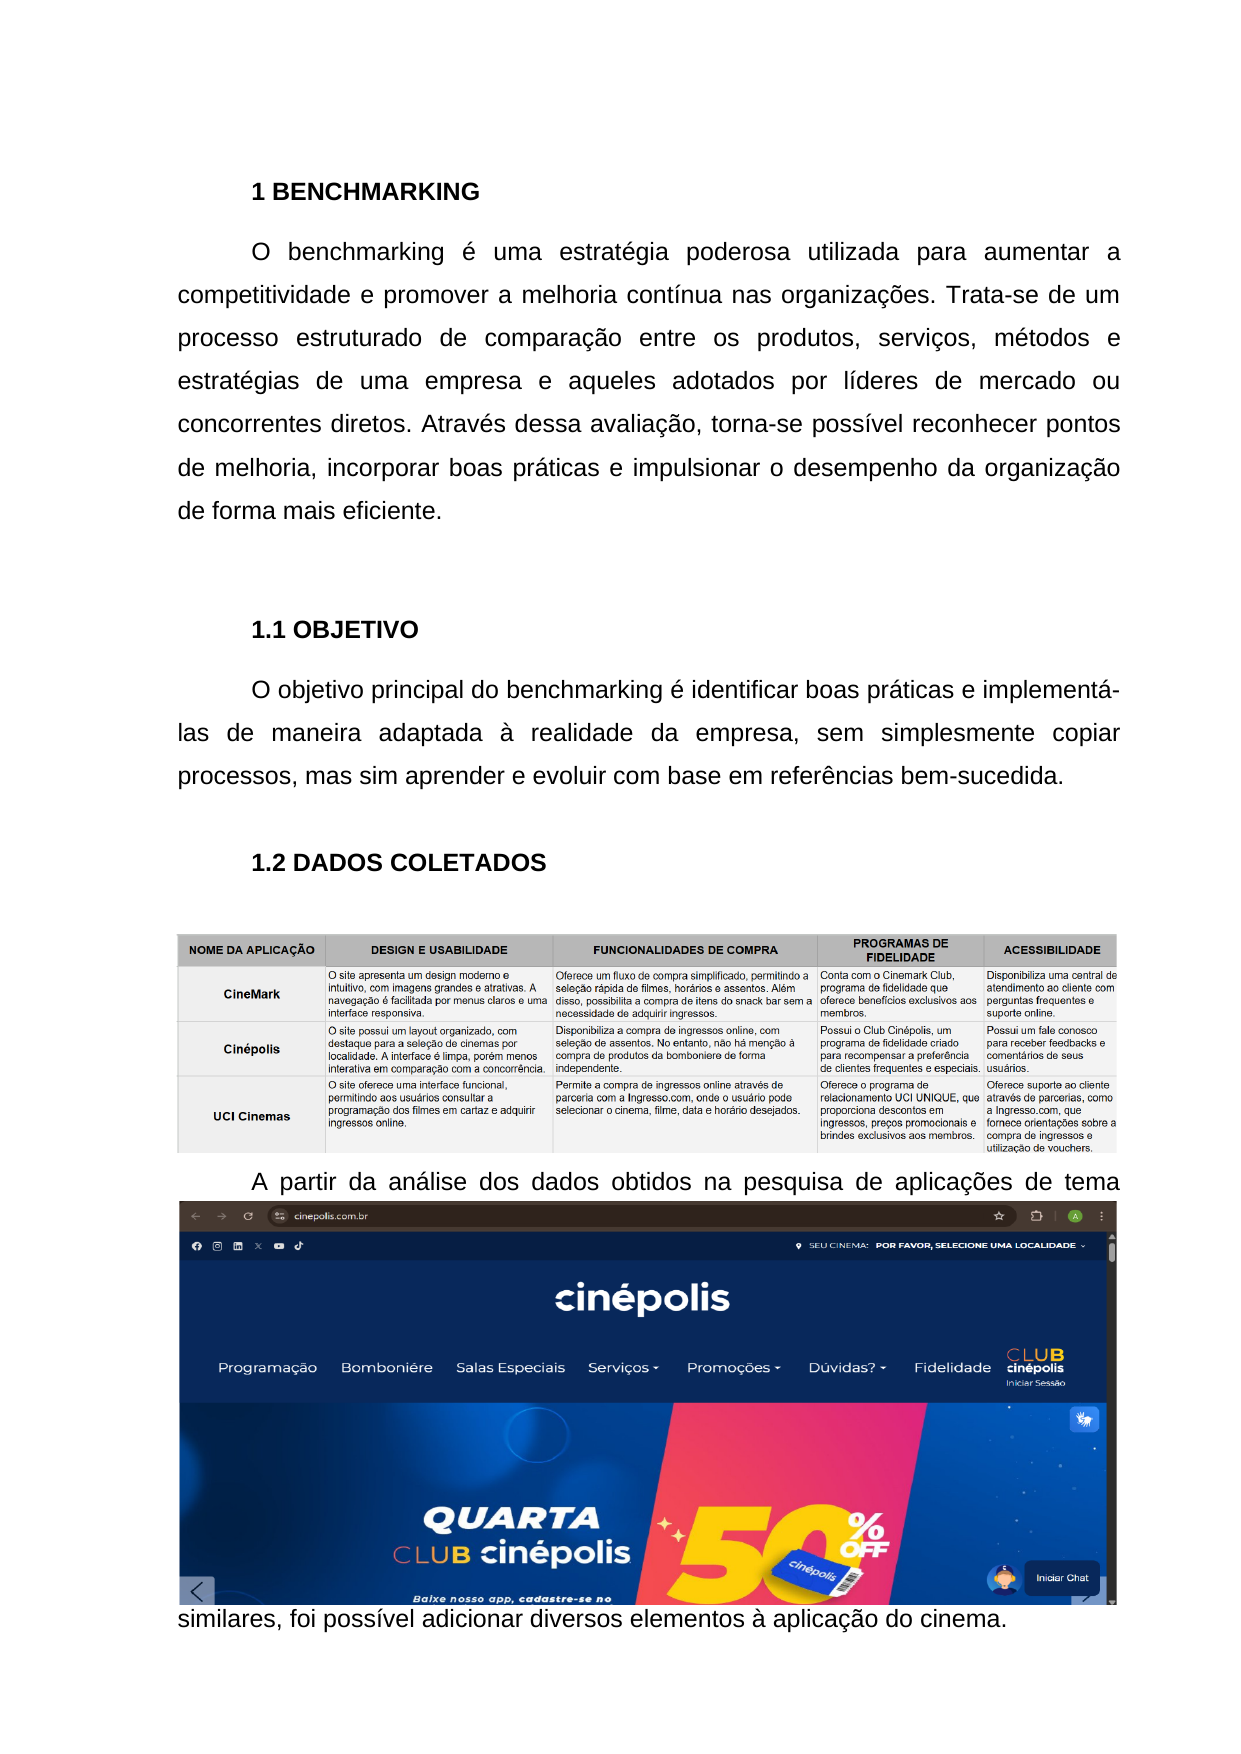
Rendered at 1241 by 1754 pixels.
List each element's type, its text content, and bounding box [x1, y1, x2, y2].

subtitle 1.1 OBJETIVO [177, 615, 1122, 644]
subtitle 1.2 DADOS COLETADOS [177, 848, 1122, 876]
text O objetivo principal do benchmarking é identificar boas práticas e implementá-las de maneira adaptada à realidade da empresa, sem simplesmente copiar processos, mas sim aprender e evoluir com base em referências bem-sucedida. [177, 675, 1122, 790]
subtitle O benchmarking é uma estratégia poderosa utilizada para aumentar a competitividade e promover a melhoria contínua nas organizações. Trata-se de um processo estruturado de comparação entre os produtos, serviços, métodos e estratégias de uma empresa e aqueles adotados por líderes de mercado ou concorrentes diretos. Através dessa avaliação, torna-se possível reconhecer pontos de melhoria, incorporar boas práticas e impulsionar o desempenho da organização de forma mais eficiente. [177, 237, 1122, 524]
text A partir da análise dos dados obtidos na pesquisa de aplicações de tema similares, foi possível adicionar diversos elementos à aplicação do cinema. [177, 907, 1122, 1633]
subtitle 1 BENCHMARKING [177, 177, 1122, 206]
